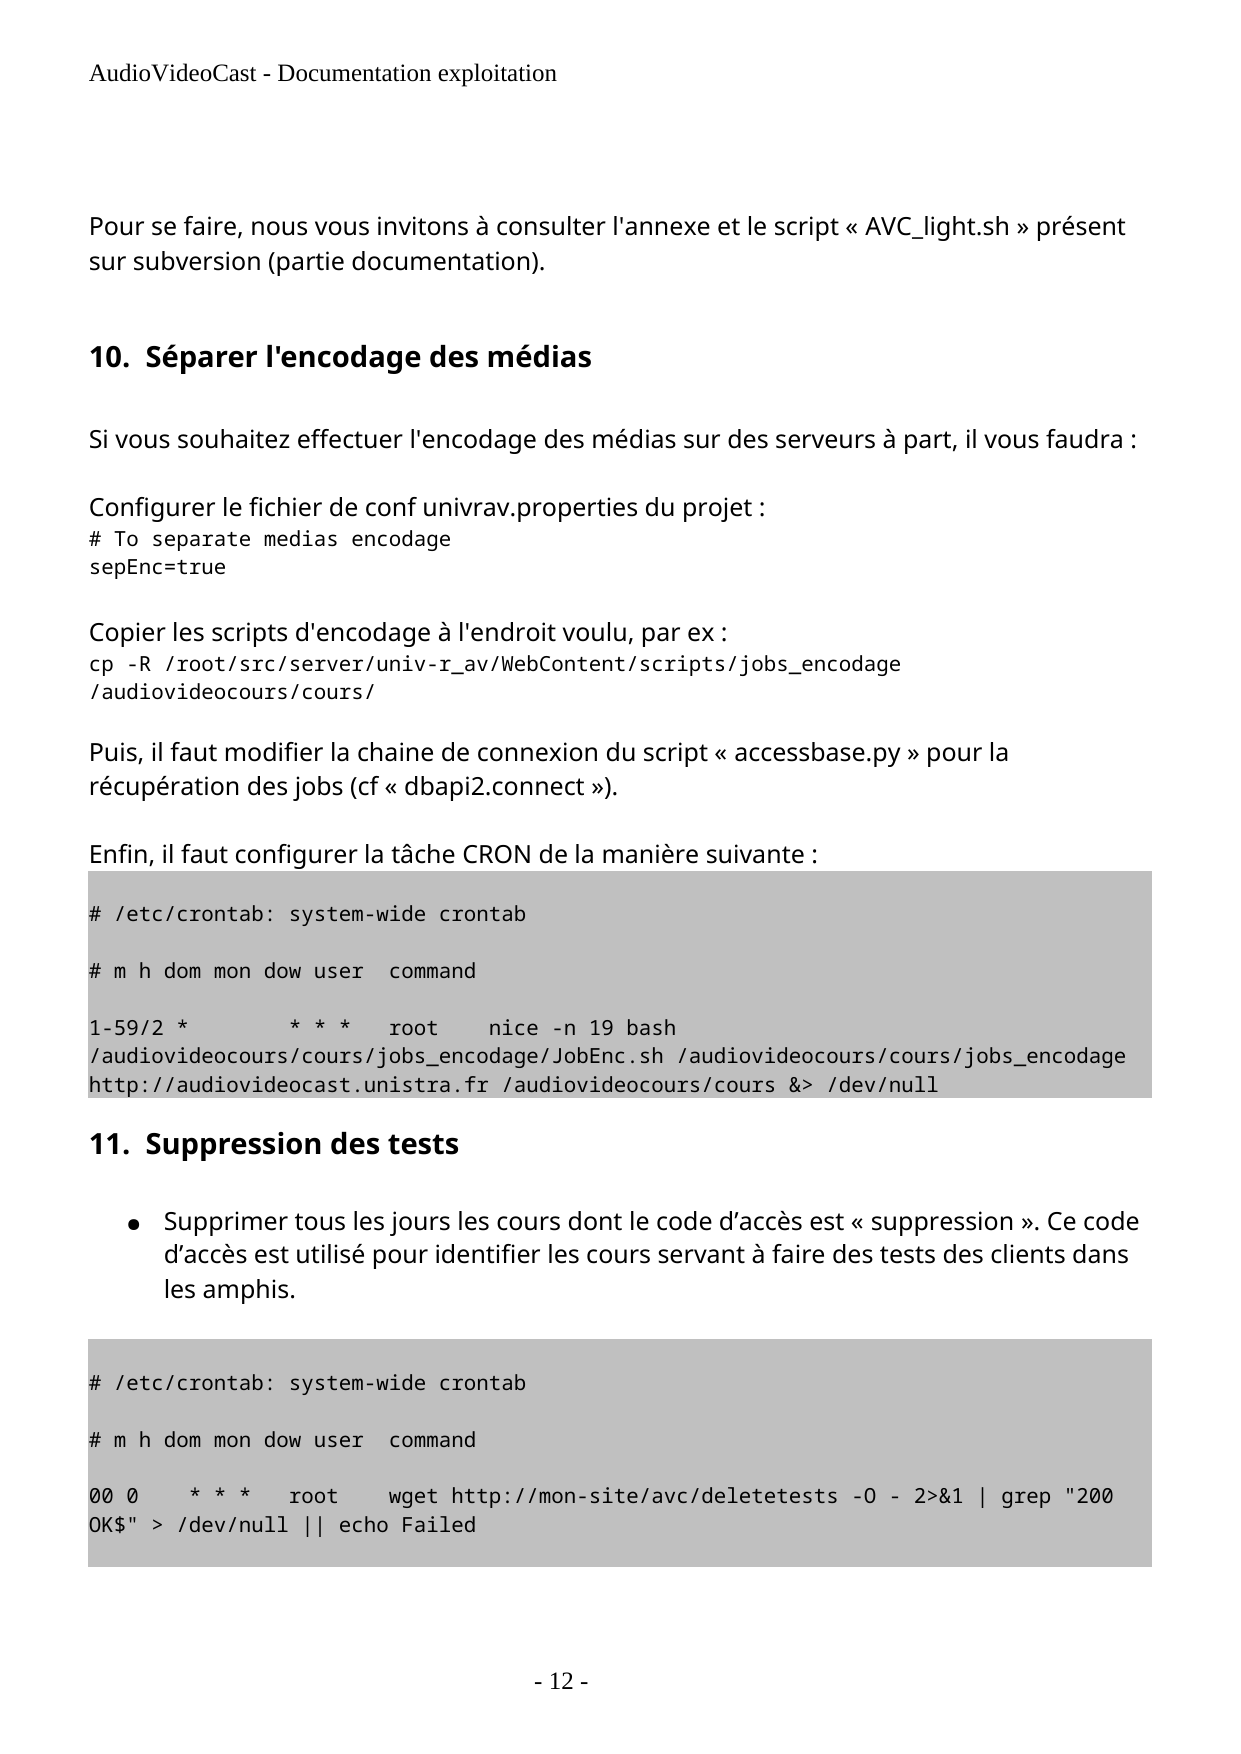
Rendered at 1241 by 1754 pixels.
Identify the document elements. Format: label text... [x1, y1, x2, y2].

text # To separate medias encodage [88, 524, 1152, 552]
text # m h dom mon dow user command [88, 1425, 1152, 1453]
text cp -R /root/src/server/univ-r_av/WebContent/scripts/jobs_encodage /audiovideocours/cours/ [88, 649, 1152, 706]
text Puis, il faut modifier la chaine de connexion du script « accessbase.py » pour la récupération des jobs (cf « dbapi2.connect »). [88, 734, 1152, 802]
text Pour se faire, nous vous invitons à consulter l'annexe et le script « AVC_light.sh » présent sur subversion (partie documentation). [88, 209, 1152, 277]
text # m h dom mon dow user command [88, 956, 1152, 984]
text # /etc/crontab: system-wide crontab [88, 871, 1152, 927]
text sepEnc=true [88, 552, 1152, 581]
text Si vous souhaitez effectuer l'encodage des médias sur des serveurs à part, il vous faudra : [88, 422, 1152, 456]
text Copier les scripts d'encodage à l'endroit voulu, par ex : [88, 615, 1152, 649]
text 00 0 * * * root wget http://mon-site/avc/deletetests -O - 2>&1 | grep "200 OK$" > /dev/null || echo Failed [88, 1482, 1152, 1538]
text Configurer le fichier de conf univrav.properties du projet : [88, 490, 1152, 524]
list Supprimer tous les jours les cours dont le code d’accès est « suppression ». Ce code d’accès est utilisé pour identifier les cours servant à faire des tests des clients dans les amphis. [126, 1203, 1152, 1339]
text 1-59/2 * * * * root nice -n 19 bash /audiovideocours/cours/jobs_encodage/JobEnc.sh /audiovideocours/cours/jobs_encodage http://audiovideocast.unistra.fr /audiovideocours/cours &> /dev/null [88, 1013, 1152, 1098]
subtitle 11. Suppression des tests [88, 1123, 1152, 1163]
text # /etc/crontab: system-wide crontab [88, 1339, 1152, 1396]
subtitle 10. Séparer l'encodage des médias [88, 336, 1152, 376]
text Enfin, il faut configurer la tâche CRON de la manière suivante : [88, 837, 1152, 871]
